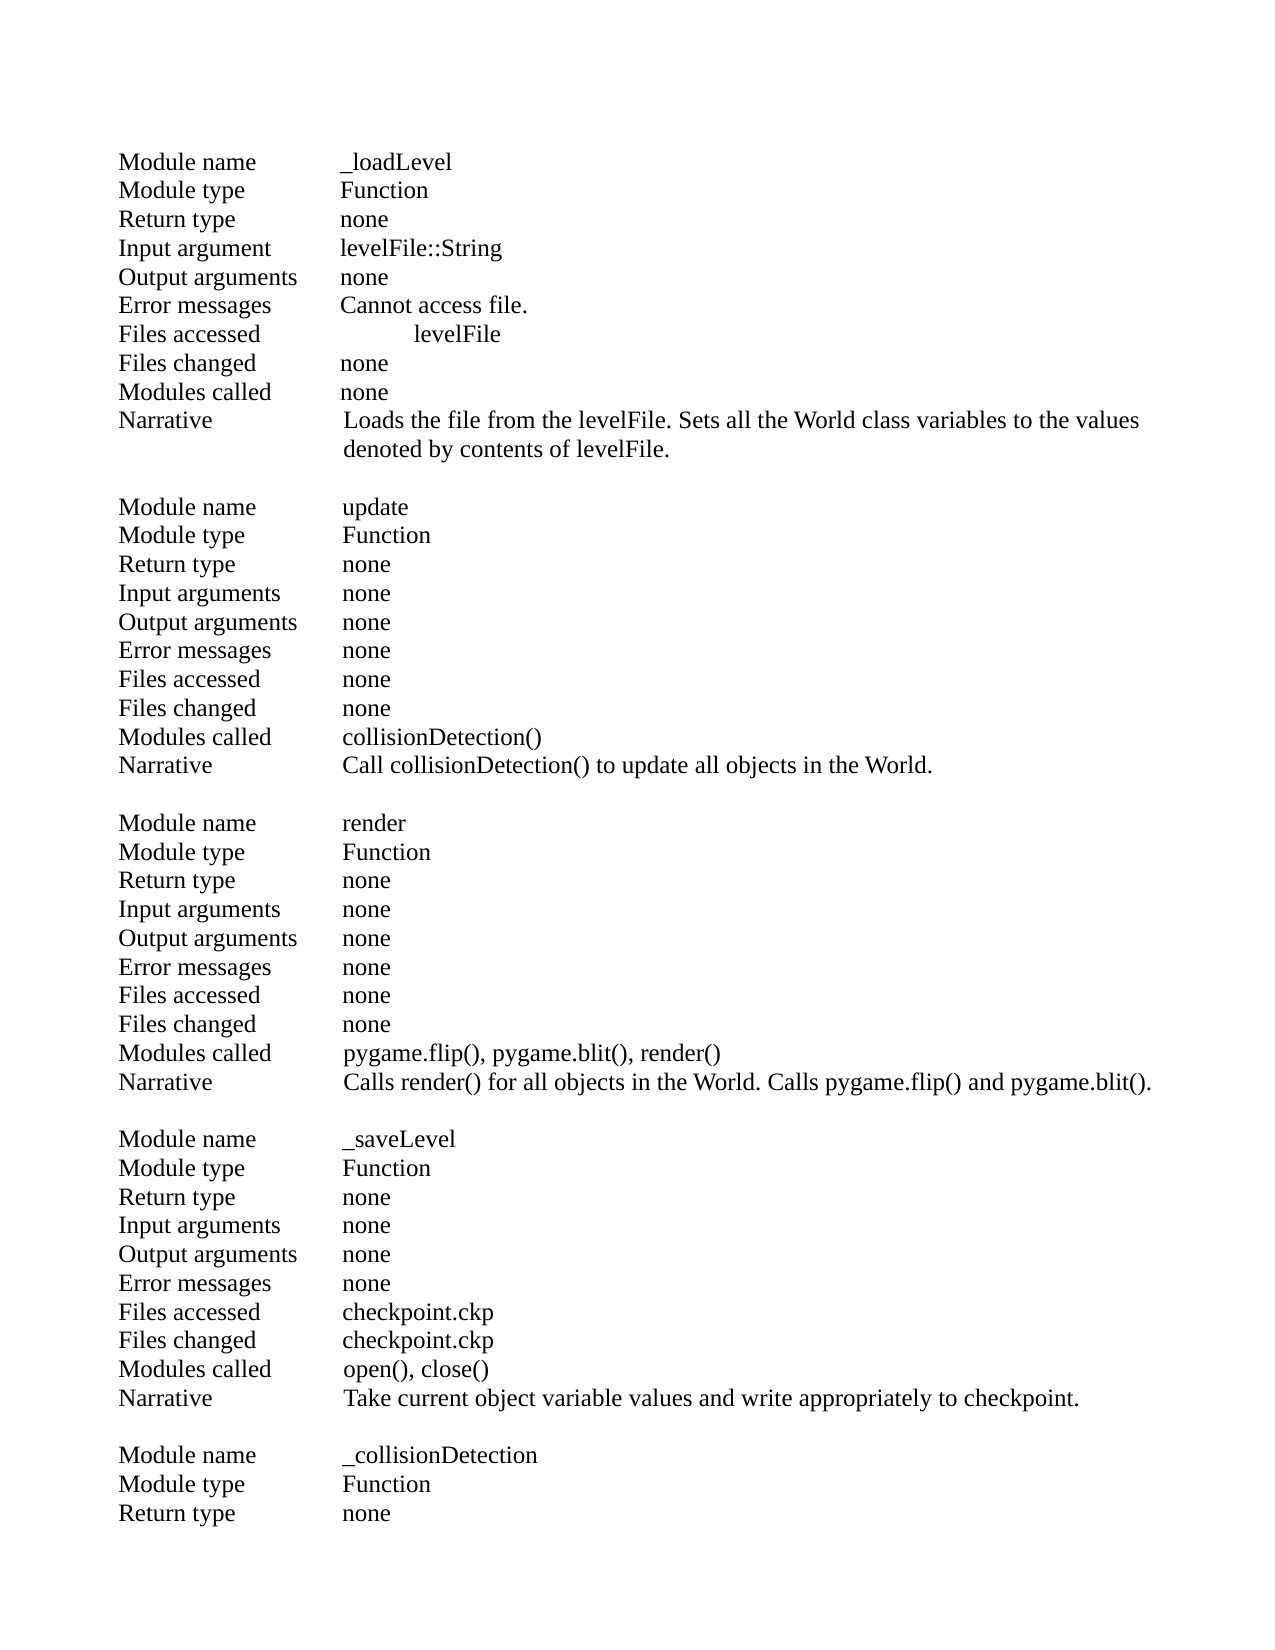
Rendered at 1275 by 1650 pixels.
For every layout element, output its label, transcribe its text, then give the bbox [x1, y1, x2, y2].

text Files accessed levelFile [118, 319, 1157, 348]
text Return type none [118, 1182, 1157, 1211]
text Output arguments none [118, 262, 1157, 291]
text Files accessed none [118, 981, 1157, 1009]
text Error messages none [118, 952, 1157, 981]
text Input arguments none [118, 578, 1157, 607]
text Files changed none [118, 348, 1157, 377]
text Module type Function [118, 837, 1157, 866]
text Narrative Take current object variable values and write appropriately to checkpoint. [118, 1383, 1157, 1412]
text Module type Function [118, 1153, 1157, 1182]
text Module type Function [118, 1469, 1157, 1498]
text Modules called open(), close() [118, 1354, 1157, 1383]
text Error messages none [118, 636, 1157, 664]
text Module name _loadLevel [118, 147, 1157, 176]
text Files changed none [118, 1009, 1157, 1038]
text Narrative Loads the file from the levelFile. Sets all the World class variables to the values denoted by contents of levelFile. [118, 406, 1157, 463]
text Modules called collisionDetection() [118, 722, 1157, 751]
text Narrative Call collisionDetection() to update all objects in the World. [118, 751, 1157, 779]
text Return type none [118, 866, 1157, 894]
text Modules called pygame.flip(), pygame.blit(), render() [118, 1038, 1157, 1067]
text Files accessed checkpoint.ckp [118, 1297, 1157, 1326]
text Files changed checkpoint.ckp [118, 1326, 1157, 1354]
text Module name render [118, 808, 1157, 837]
text Input argument levelFile::String [118, 233, 1157, 262]
text Output arguments none [118, 1239, 1157, 1268]
text Return type none [118, 1498, 1157, 1527]
text Output arguments none [118, 607, 1157, 636]
text Files accessed none [118, 664, 1157, 693]
text Module name _collisionDetection [118, 1441, 1157, 1469]
text Module type Function [118, 176, 1157, 204]
text Narrative Calls render() for all objects in the World. Calls pygame.flip() and pygame.blit(). [118, 1067, 1157, 1096]
text Input arguments none [118, 1211, 1157, 1239]
text Input arguments none [118, 894, 1157, 923]
text Return type none [118, 549, 1157, 578]
text Error messages none [118, 1268, 1157, 1297]
text Error messages Cannot access file. [118, 291, 1157, 319]
text Return type none [118, 204, 1157, 233]
text Output arguments none [118, 923, 1157, 952]
text Module name update [118, 492, 1157, 521]
text Module type Function [118, 521, 1157, 549]
text Modules called none [118, 377, 1157, 406]
text Module name _saveLevel [118, 1124, 1157, 1153]
text Files changed none [118, 693, 1157, 722]
